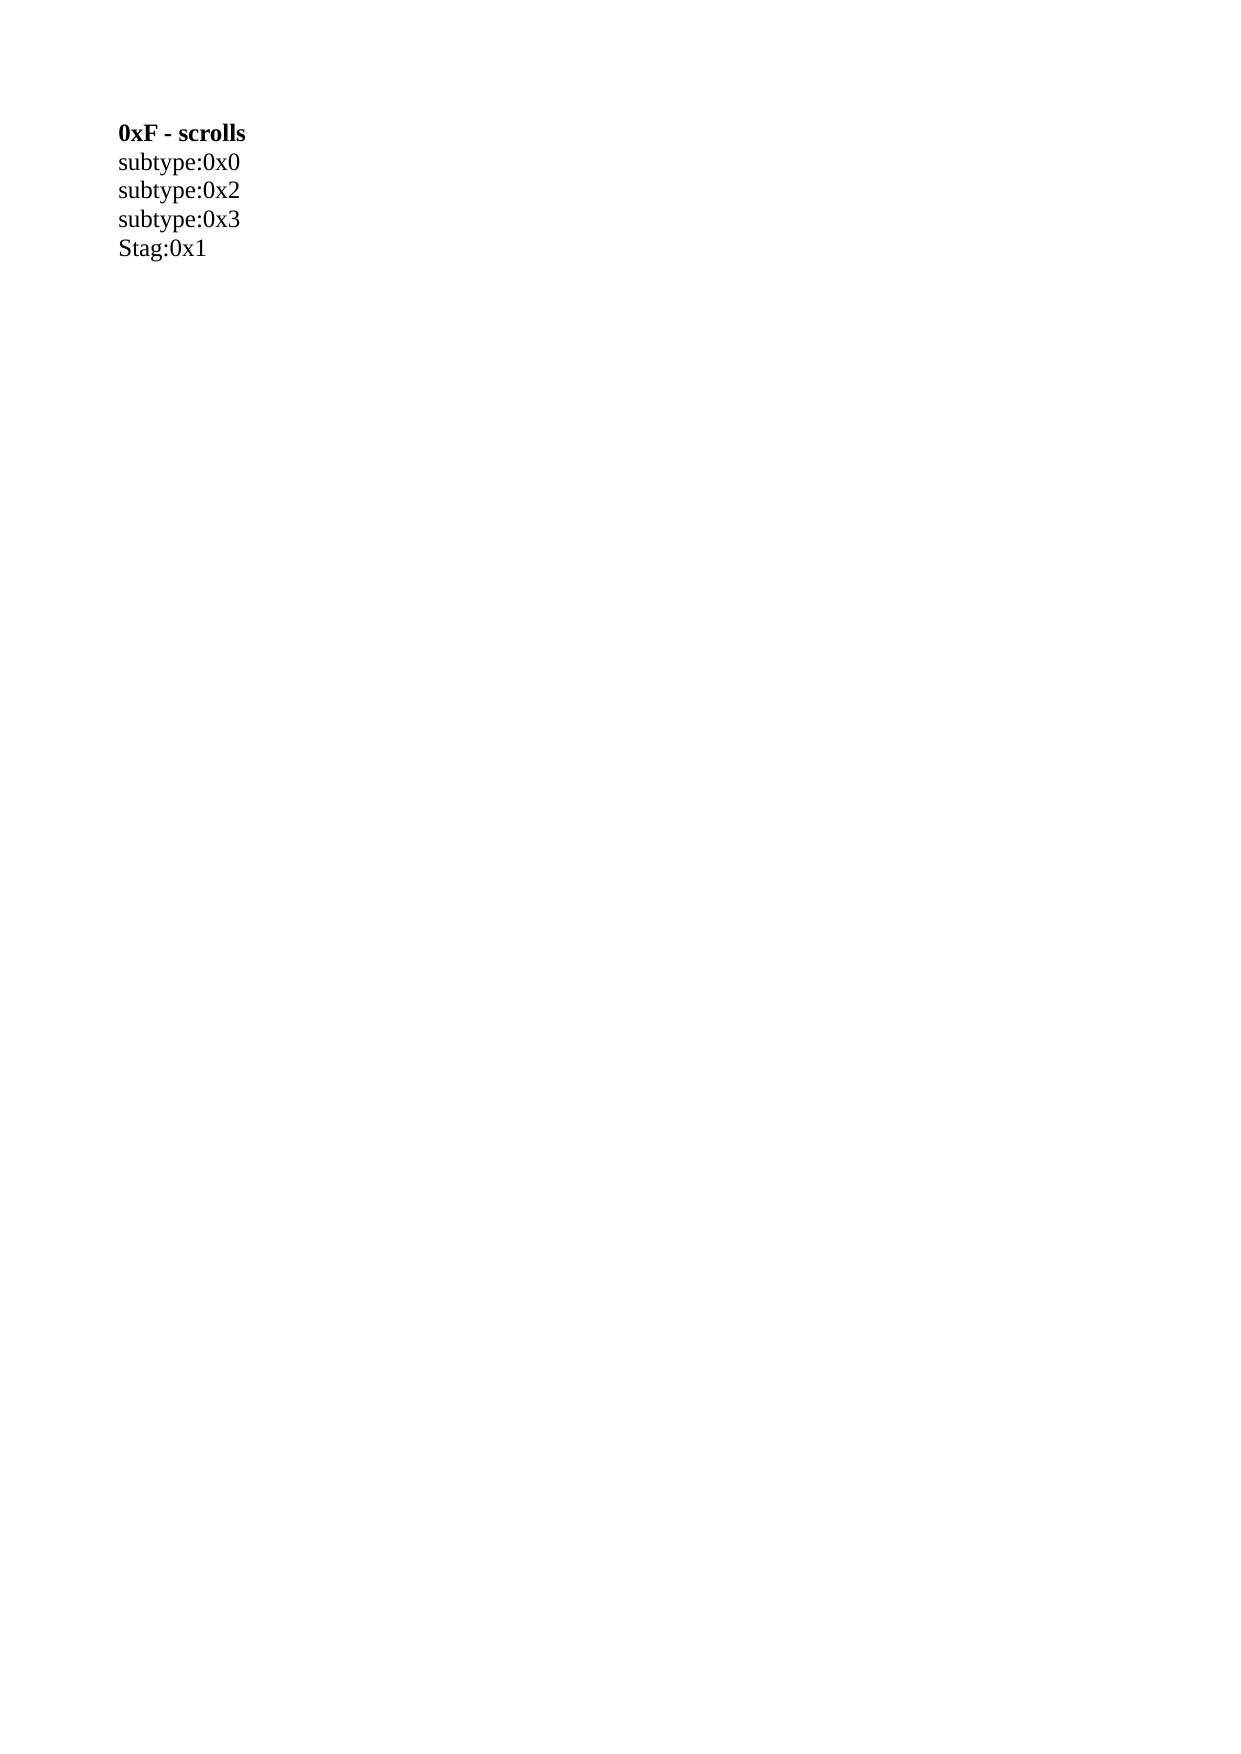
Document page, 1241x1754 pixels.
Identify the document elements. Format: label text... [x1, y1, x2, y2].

text subtype:0x3 [118, 204, 1122, 233]
text Stag:0x1 [118, 233, 1122, 262]
text subtype:0x0 [118, 147, 1122, 176]
text subtype:0x2 [118, 176, 1122, 204]
text 0xF - scrolls [118, 118, 1122, 147]
